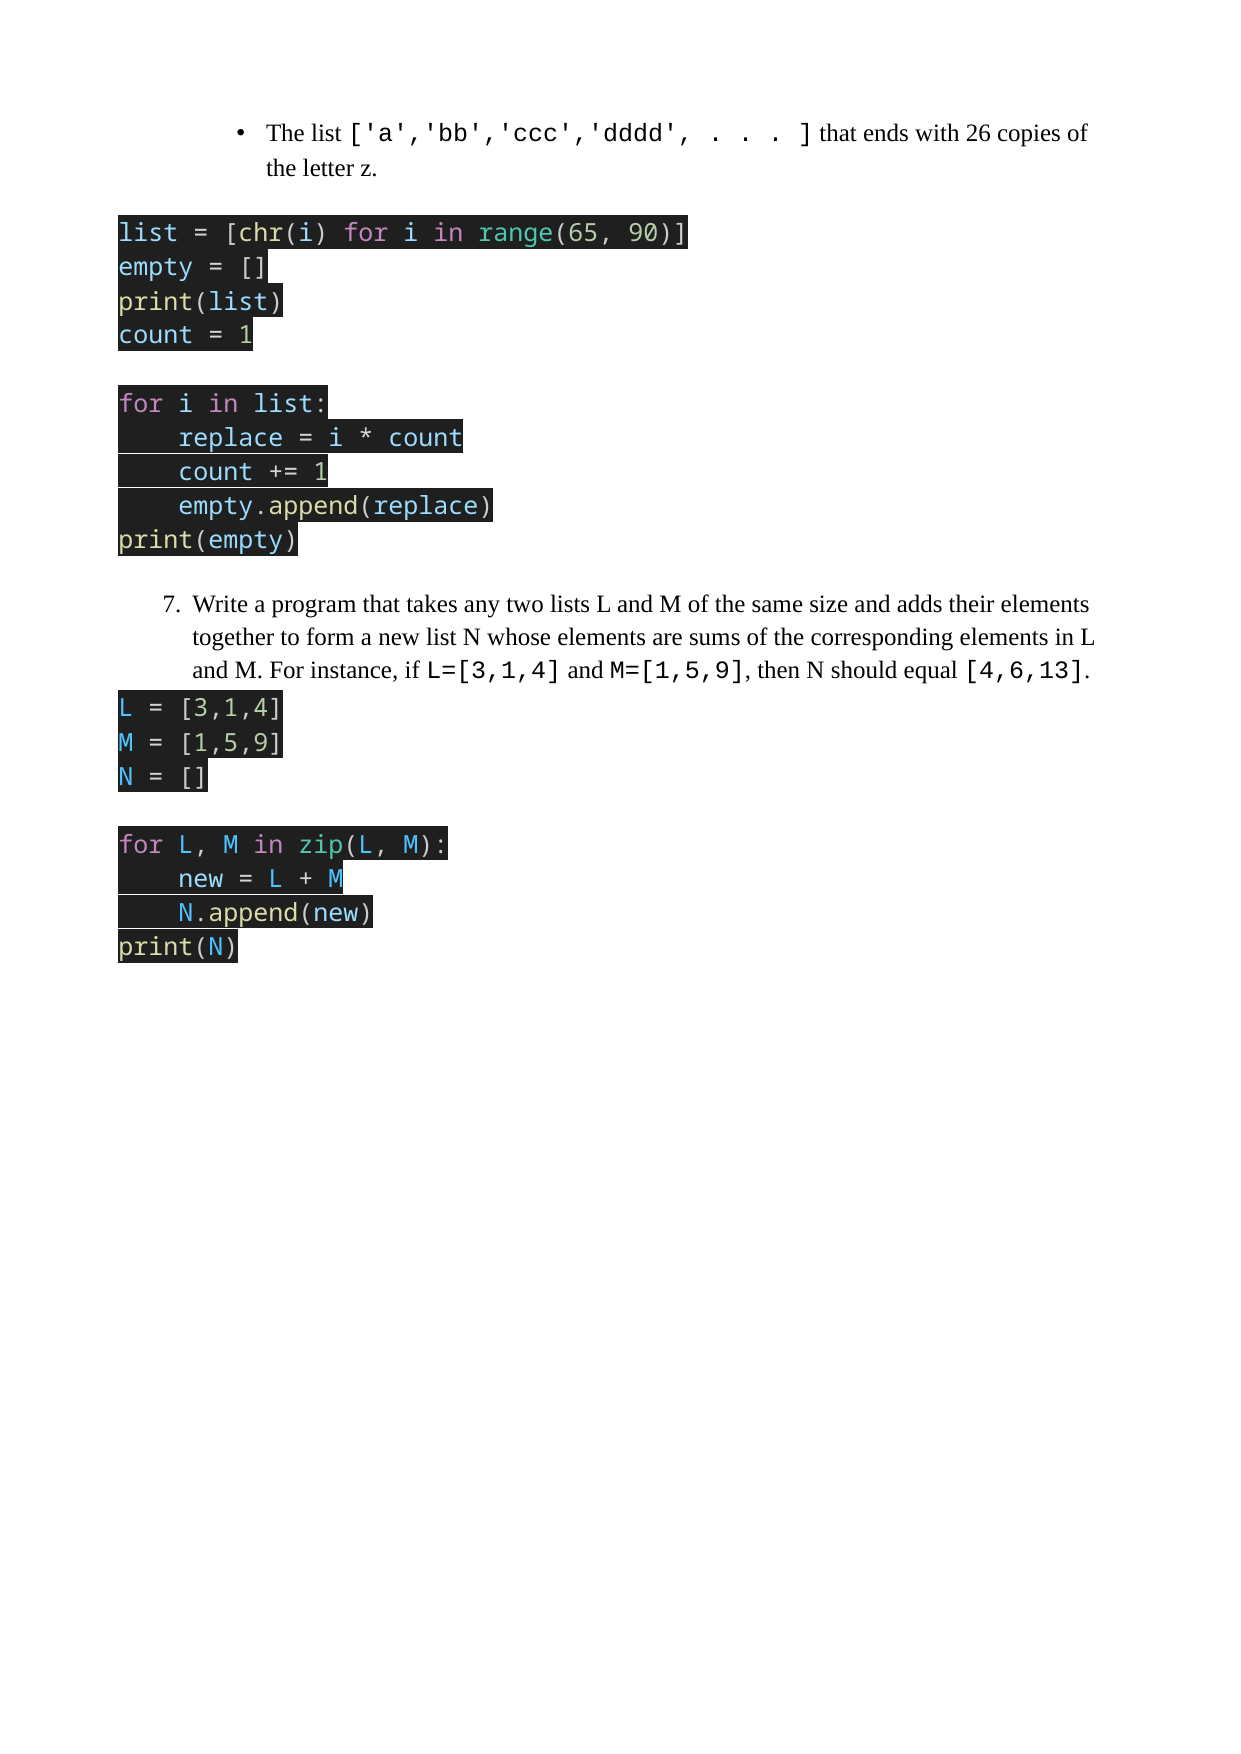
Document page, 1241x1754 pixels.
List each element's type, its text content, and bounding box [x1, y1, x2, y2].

text for L, M in zip(L, M): [118, 826, 1122, 860]
text print(empty) [118, 522, 1122, 556]
text print(list) [118, 283, 1122, 317]
text print(N) [118, 928, 1122, 963]
text N.append(new) [118, 894, 1122, 928]
text empty = [] [118, 249, 1122, 283]
list Write a program that takes any two lists L and M of the same size and adds their elements together to form a new list N whose elements are sums of the corresponding elements in L and M. For instance, if L=[3,1,4] and M=[1,5,9], then N should equal [4,6,13]. [162, 589, 1122, 686]
text count += 1 [118, 453, 1122, 487]
text empty.append(replace) [118, 487, 1122, 522]
text N = [] [118, 758, 1122, 792]
text replace = i * count [118, 419, 1122, 453]
text L = [3,1,4] [118, 690, 1122, 724]
text list = [chr(i) for i in range(65, 90)] [118, 215, 1122, 249]
text M = [1,5,9] [118, 724, 1122, 758]
text new = L + M [118, 860, 1122, 894]
list The list ['a','bb','ccc','dddd', . . . ] that ends with 26 copies of the letter z. [236, 118, 1122, 182]
text count = 1 [118, 317, 1122, 351]
text for i in list: [118, 385, 1122, 419]
